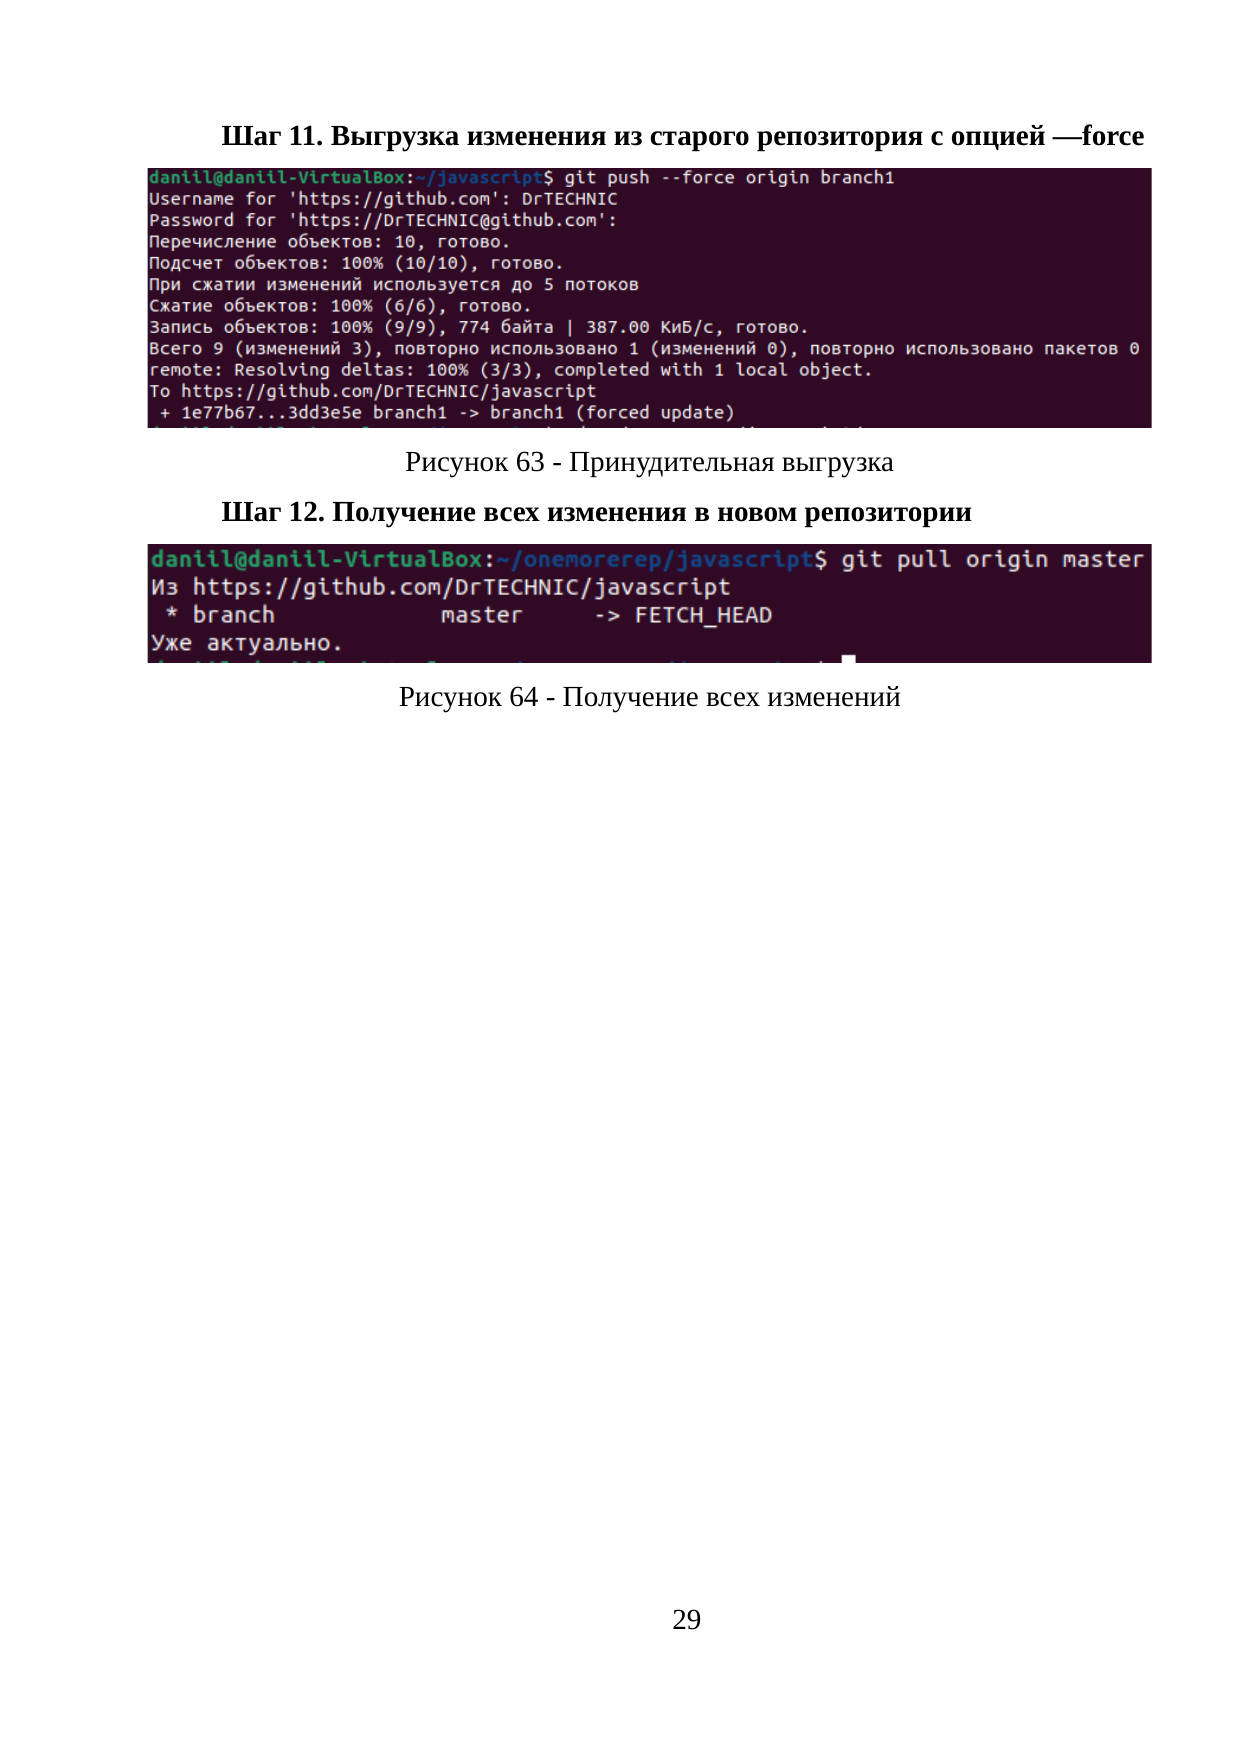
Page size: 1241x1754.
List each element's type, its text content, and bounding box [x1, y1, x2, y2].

picture [147, 168, 1152, 428]
text Рисунок 63 - Принудительная выгрузка [148, 428, 1152, 478]
picture [147, 544, 1152, 663]
subtitle Шаг 11. Выгрузка изменения из старого репозитория с опцией —force [148, 118, 1152, 152]
subtitle Шаг 12. Получение всех изменения в новом репозитории [148, 494, 1152, 528]
text Рисунок 64 - Получение всех изменений [148, 663, 1152, 713]
